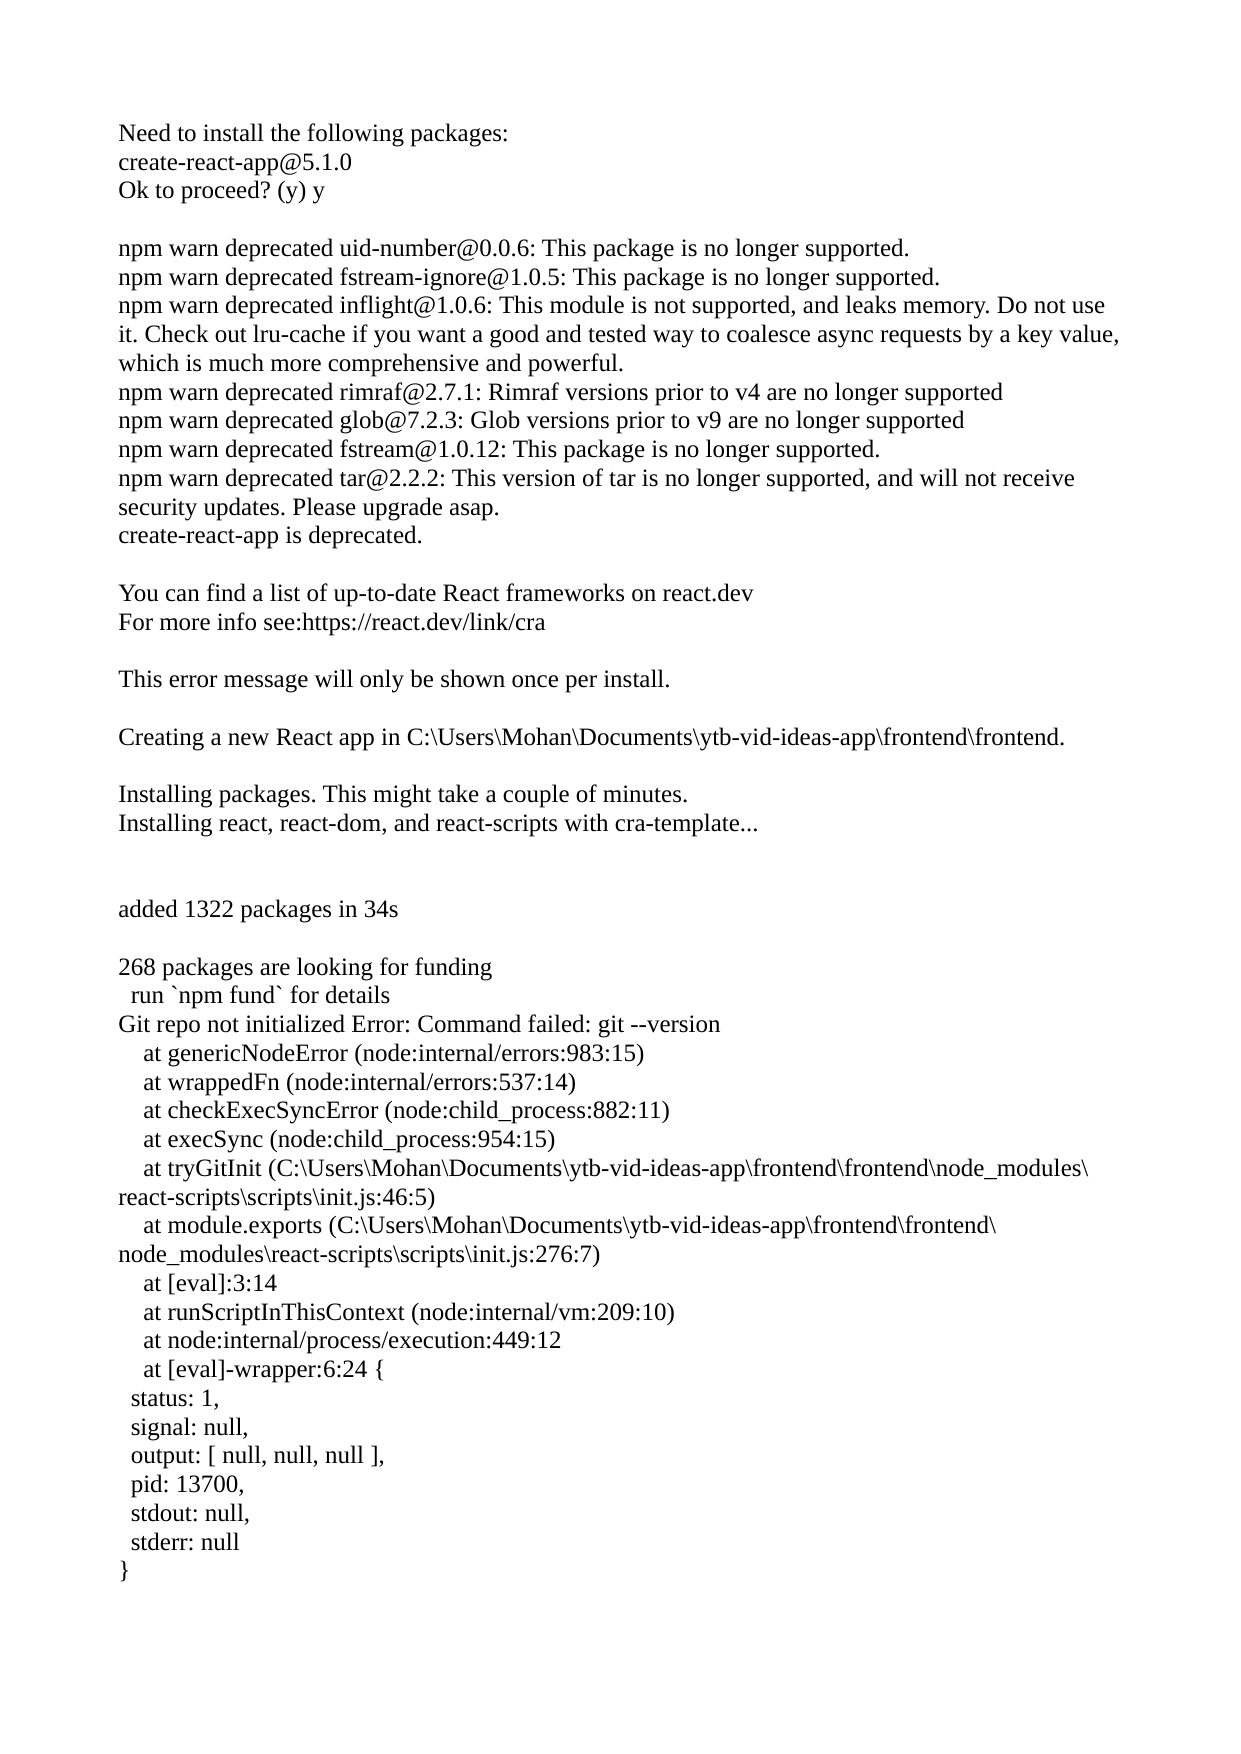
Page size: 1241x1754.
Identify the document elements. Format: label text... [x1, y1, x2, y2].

text at wrappedFn (node:internal/errors:537:14) [118, 1067, 1122, 1096]
text output: [ null, null, null ], [118, 1441, 1122, 1469]
text Creating a new React app in C:\Users\Mohan\Documents\ytb-vid-ideas-app\frontend\frontend. [118, 722, 1122, 751]
text npm warn deprecated uid-number@0.0.6: This package is no longer supported. [118, 233, 1122, 262]
text This error message will only be shown once per install. [118, 664, 1122, 693]
text added 1322 packages in 34s [118, 894, 1122, 923]
text You can find a list of up-to-date React frameworks on react.dev [118, 578, 1122, 607]
text npm warn deprecated tar@2.2.2: This version of tar is no longer supported, and will not receive security updates. Please upgrade asap. [118, 463, 1122, 521]
text at tryGitInit (C:\Users\Mohan\Documents\ytb-vid-ideas-app\frontend\frontend\node_modules\react-scripts\scripts\init.js:46:5) [118, 1153, 1122, 1211]
text npm warn deprecated rimraf@2.7.1: Rimraf versions prior to v4 are no longer supported [118, 377, 1122, 406]
text at node:internal/process/execution:449:12 [118, 1326, 1122, 1354]
text Git repo not initialized Error: Command failed: git --version [118, 1009, 1122, 1038]
text at genericNodeError (node:internal/errors:983:15) [118, 1038, 1122, 1067]
text Installing packages. This might take a couple of minutes. [118, 779, 1122, 808]
text run `npm fund` for details [118, 981, 1122, 1009]
text signal: null, [118, 1412, 1122, 1441]
text create-react-app@5.1.0 [118, 147, 1122, 176]
text npm warn deprecated fstream@1.0.12: This package is no longer supported. [118, 434, 1122, 463]
text at checkExecSyncError (node:child_process:882:11) [118, 1096, 1122, 1124]
text stderr: null [118, 1527, 1122, 1556]
text Installing react, react-dom, and react-scripts with cra-template... [118, 808, 1122, 837]
text at module.exports (C:\Users\Mohan\Documents\ytb-vid-ideas-app\frontend\frontend\node_modules\react-scripts\scripts\init.js:276:7) [118, 1211, 1122, 1268]
text at [eval]:3:14 [118, 1268, 1122, 1297]
text at execSync (node:child_process:954:15) [118, 1124, 1122, 1153]
text npm warn deprecated fstream-ignore@1.0.5: This package is no longer supported. [118, 262, 1122, 291]
text 268 packages are looking for funding [118, 952, 1122, 981]
text pid: 13700, [118, 1469, 1122, 1498]
text create-react-app is deprecated. [118, 521, 1122, 549]
text at [eval]-wrapper:6:24 { [118, 1354, 1122, 1383]
text Ok to proceed? (y) y [118, 176, 1122, 204]
text npm warn deprecated inflight@1.0.6: This module is not supported, and leaks memory. Do not use it. Check out lru-cache if you want a good and tested way to coalesce async requests by a key value, which is much more comprehensive and powerful. [118, 291, 1122, 377]
text npm warn deprecated glob@7.2.3: Glob versions prior to v9 are no longer supported [118, 406, 1122, 434]
text status: 1, [118, 1383, 1122, 1412]
text For more info see:https://react.dev/link/cra [118, 607, 1122, 636]
text at runScriptInThisContext (node:internal/vm:209:10) [118, 1297, 1122, 1326]
text Need to install the following packages: [118, 118, 1122, 147]
text stdout: null, [118, 1498, 1122, 1527]
text } [118, 1556, 1122, 1584]
